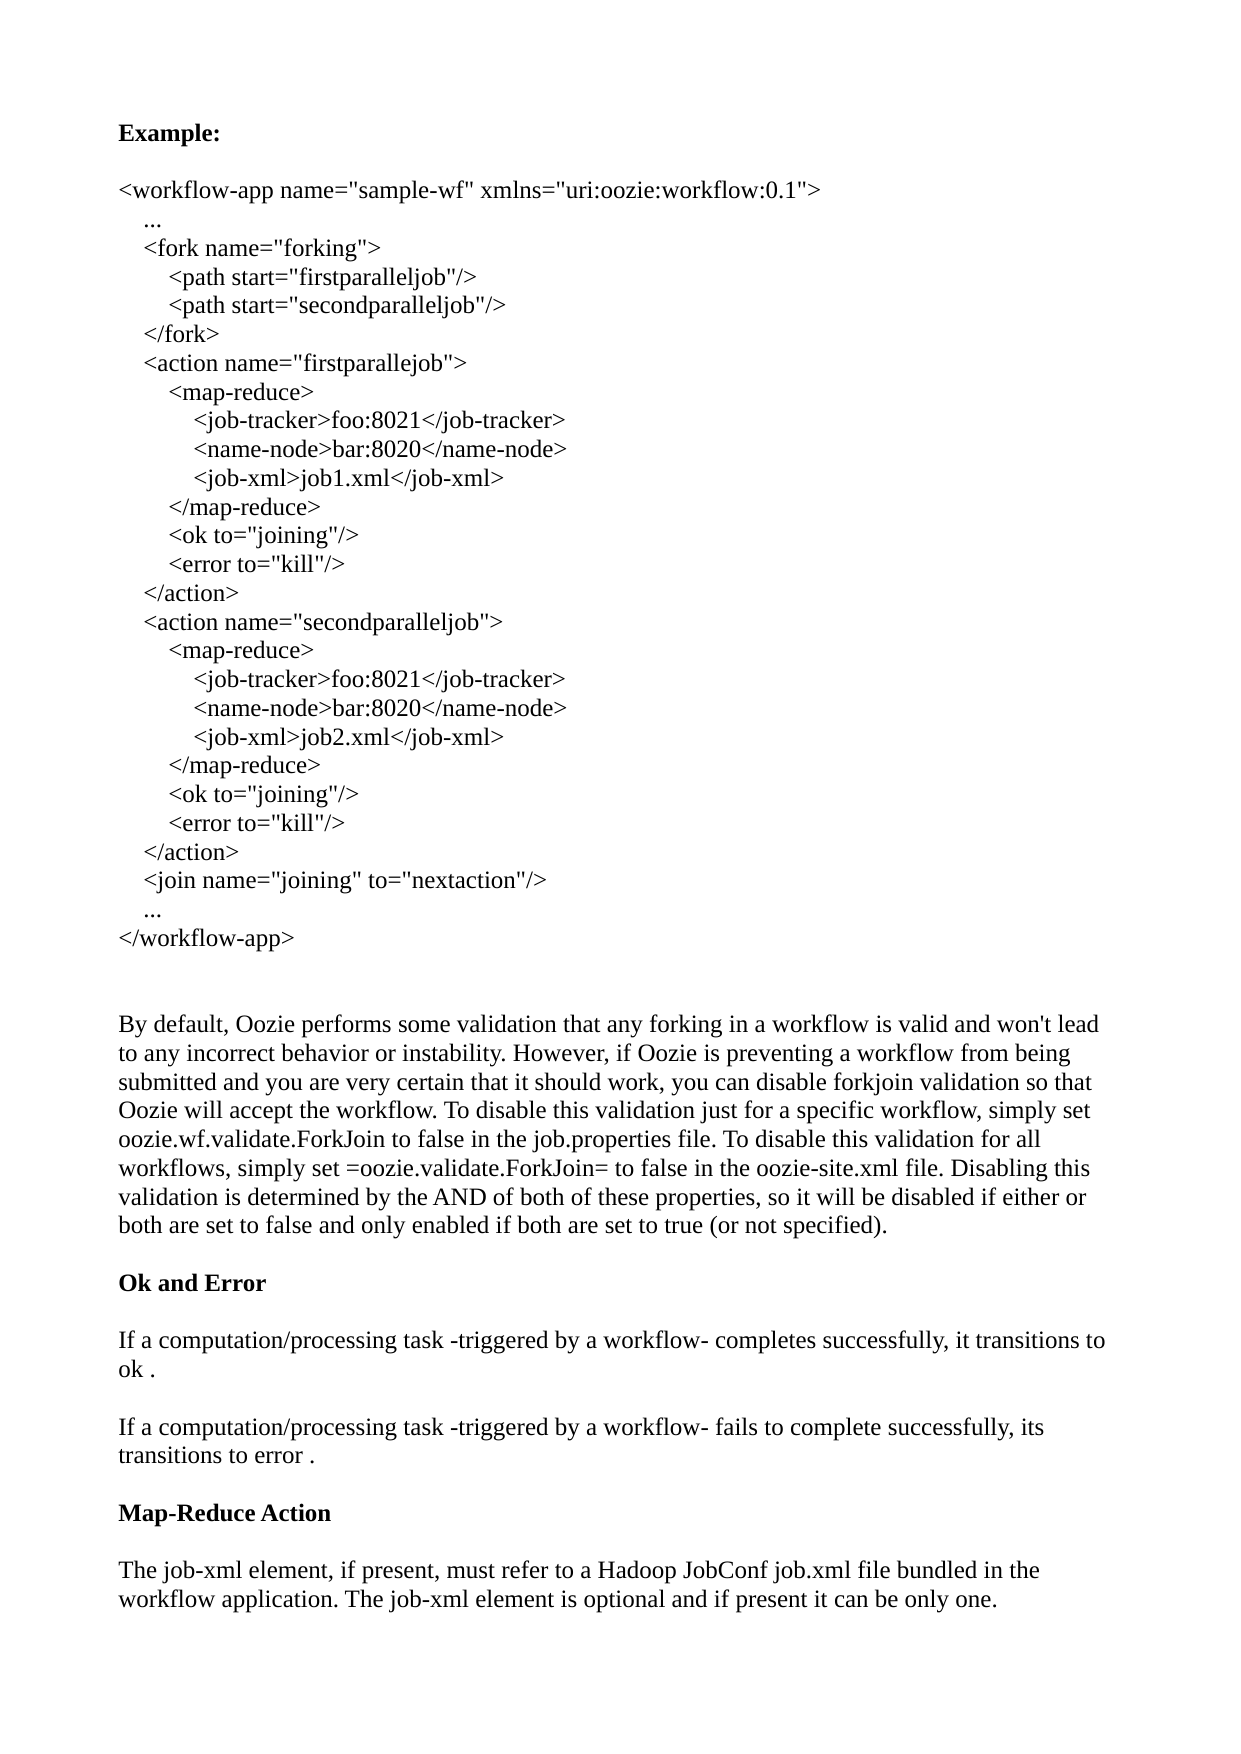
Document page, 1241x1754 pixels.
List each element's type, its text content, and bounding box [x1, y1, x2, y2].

text <job-xml>job1.xml</job-xml> [118, 463, 1122, 492]
text <job-xml>job2.xml</job-xml> [118, 722, 1122, 751]
text <name-node>bar:8020</name-node> [118, 693, 1122, 722]
text By default, Oozie performs some validation that any forking in a workflow is valid and won't lead to any incorrect behavior or instability. However, if Oozie is preventing a workflow from being submitted and you are very certain that it should work, you can disable forkjoin validation so that Oozie will accept the workflow. To disable this validation just for a specific workflow, simply set oozie.wf.validate.ForkJoin to false in the job.properties file. To disable this validation for all workflows, simply set =oozie.validate.ForkJoin= to false in the oozie-site.xml file. Disabling this validation is determined by the AND of both of these properties, so it will be disabled if either or both are set to false and only enabled if both are set to true (or not specified). [118, 1009, 1122, 1239]
text If a computation/processing task -triggered by a workflow- fails to complete successfully, its transitions to error . [118, 1412, 1122, 1469]
text </action> [118, 578, 1122, 607]
text Map-Reduce Action [118, 1498, 1122, 1527]
text <path start="secondparalleljob"/> [118, 291, 1122, 319]
text ... [118, 204, 1122, 233]
text </action> [118, 837, 1122, 866]
text <join name="joining" to="nextaction"/> [118, 866, 1122, 894]
text </map-reduce> [118, 751, 1122, 779]
text The job-xml element, if present, must refer to a Hadoop JobConf job.xml file bundled in the workflow application. The job-xml element is optional and if present it can be only one. [118, 1556, 1122, 1613]
text <map-reduce> [118, 636, 1122, 664]
text <job-tracker>foo:8021</job-tracker> [118, 664, 1122, 693]
text <job-tracker>foo:8021</job-tracker> [118, 406, 1122, 434]
text <map-reduce> [118, 377, 1122, 406]
text </fork> [118, 319, 1122, 348]
text <action name="secondparalleljob"> [118, 607, 1122, 636]
text <workflow-app name="sample-wf" xmlns="uri:oozie:workflow:0.1"> [118, 176, 1122, 204]
text <ok to="joining"/> [118, 521, 1122, 549]
text <action name="firstparallejob"> [118, 348, 1122, 377]
text If a computation/processing task -triggered by a workflow- completes successfully, it transitions to ok . [118, 1326, 1122, 1383]
text <name-node>bar:8020</name-node> [118, 434, 1122, 463]
text </workflow-app> [118, 923, 1122, 952]
text </map-reduce> [118, 492, 1122, 521]
text <error to="kill"/> [118, 549, 1122, 578]
text Example: [118, 118, 1122, 147]
text ... [118, 894, 1122, 923]
text <fork name="forking"> [118, 233, 1122, 262]
text <error to="kill"/> [118, 808, 1122, 837]
text <path start="firstparalleljob"/> [118, 262, 1122, 291]
text <ok to="joining"/> [118, 779, 1122, 808]
text Ok and Error [118, 1268, 1122, 1297]
